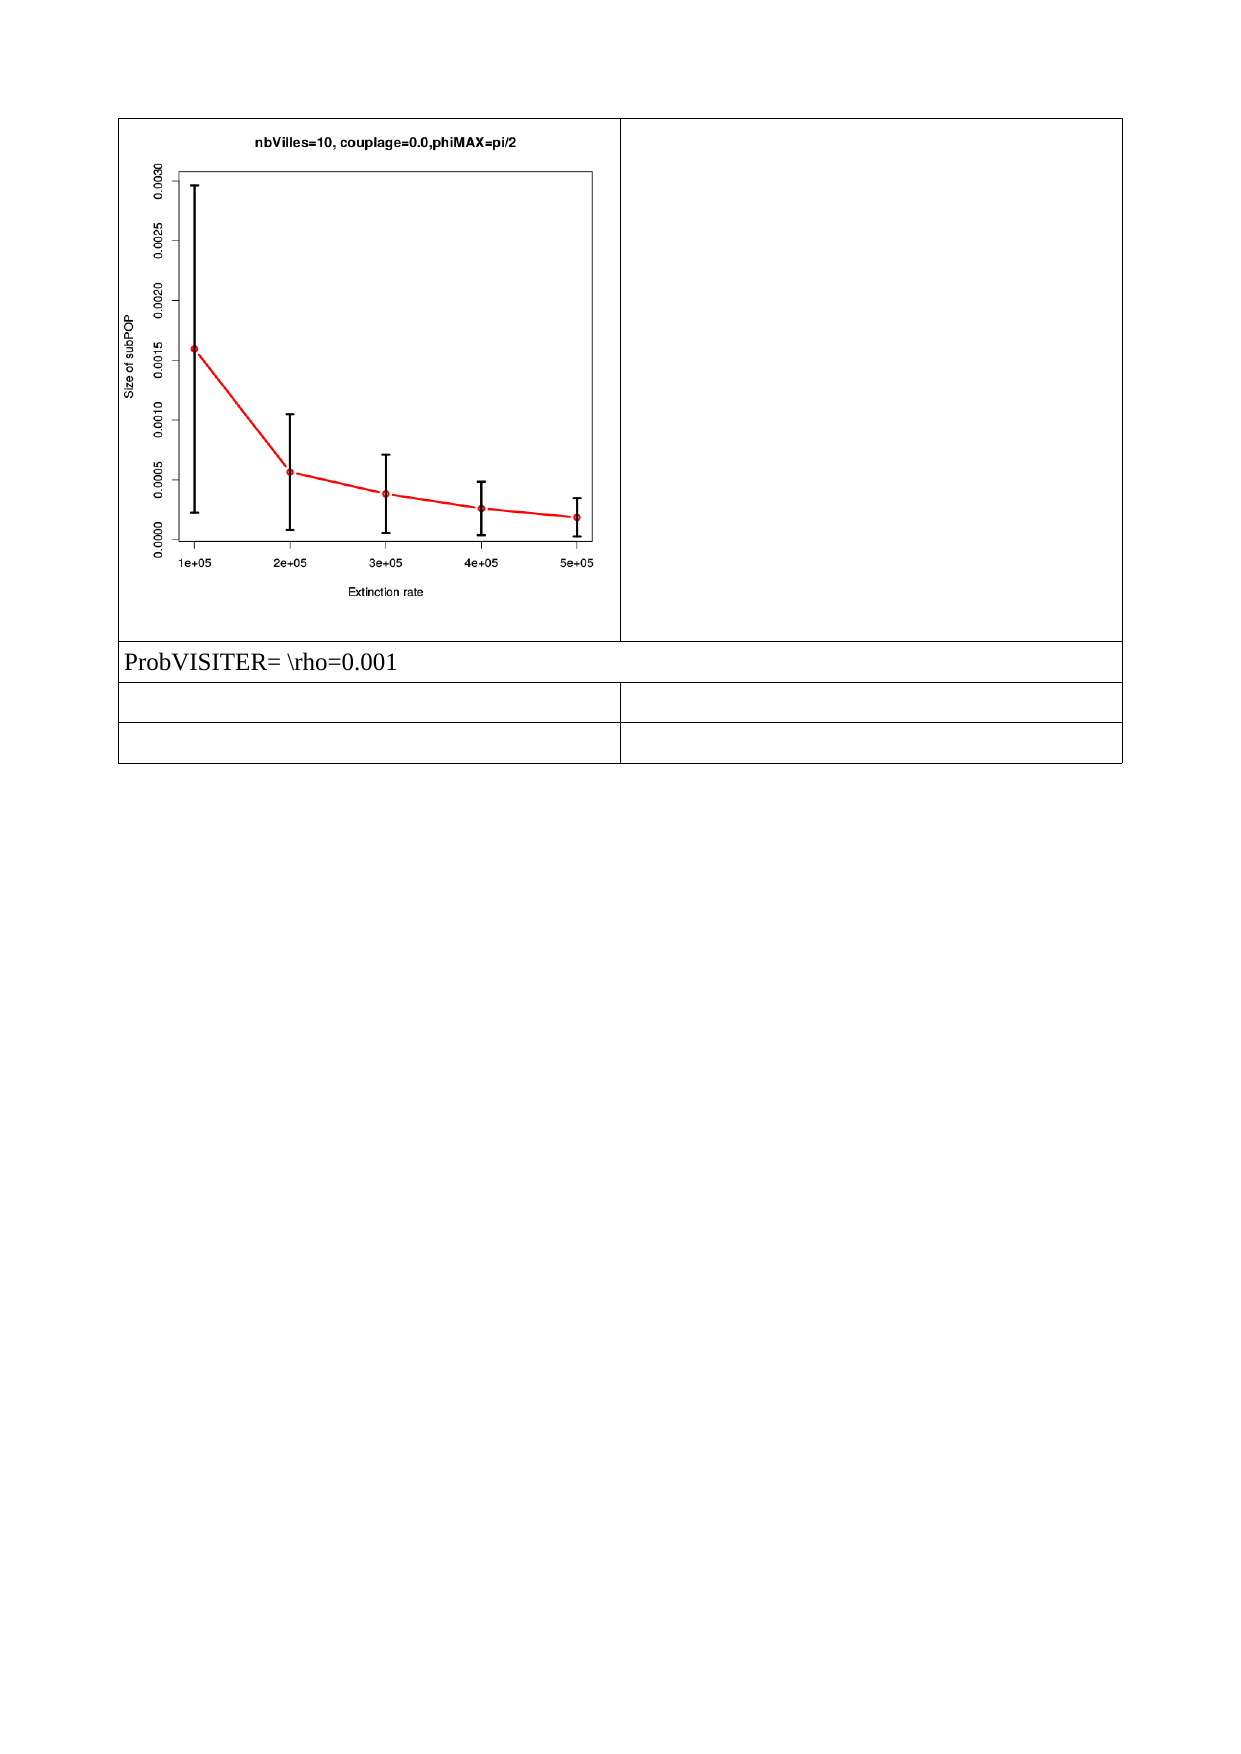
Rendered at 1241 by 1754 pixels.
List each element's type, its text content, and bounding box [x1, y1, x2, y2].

table_cell [621, 683, 1122, 722]
picture [123, 123, 615, 607]
table_cell [119, 119, 620, 641]
table_cell [621, 119, 1122, 641]
table_cell [119, 683, 620, 722]
table_cell [119, 723, 620, 762]
table_cell [621, 723, 1122, 762]
table_cell ProbVISITER= \rho=0.001 [119, 642, 1122, 682]
